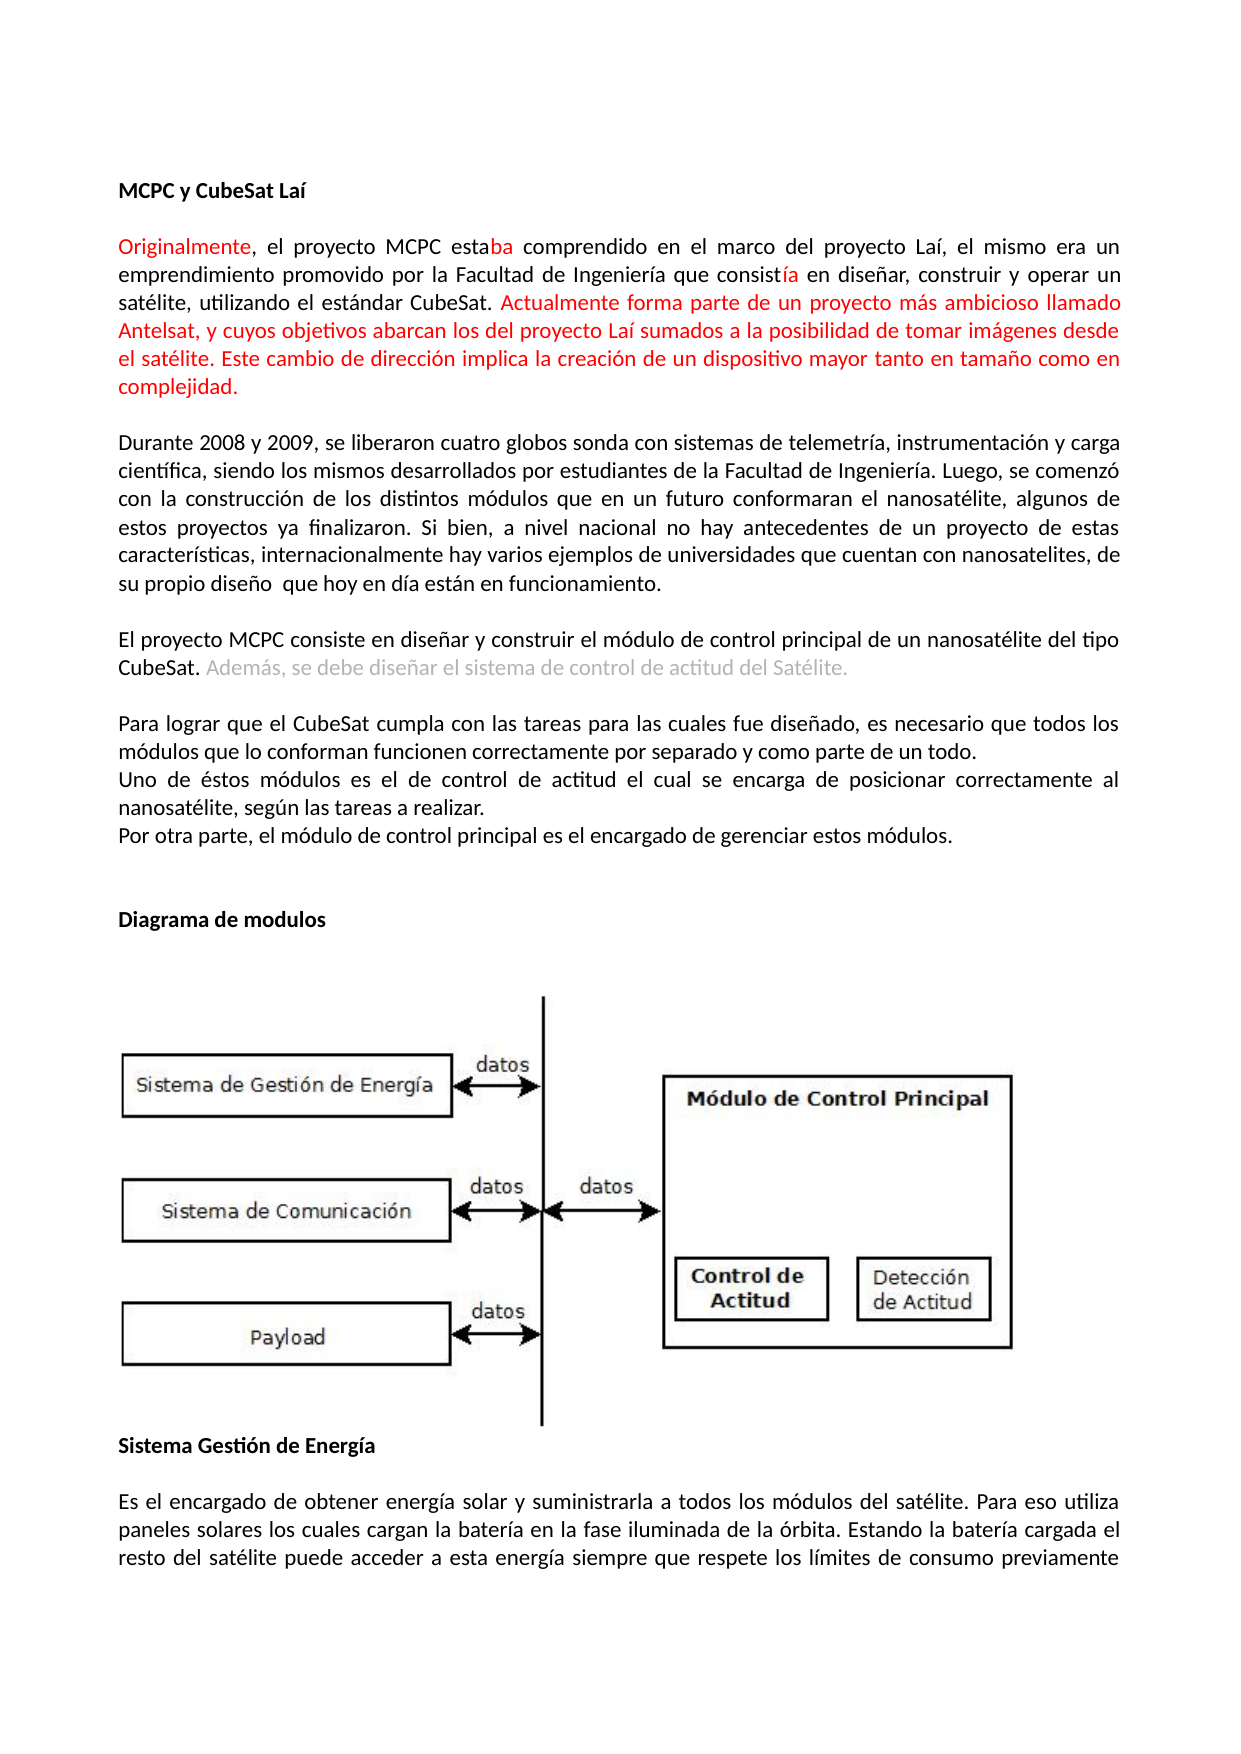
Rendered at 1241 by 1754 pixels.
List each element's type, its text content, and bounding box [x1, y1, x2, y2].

text Para lograr que el CubeSat cumpla con las tareas para las cuales fue diseñado, es necesario que todos los módulos que lo conforman funcionen correctamente por separado y como parte de un todo. [118, 709, 1122, 765]
text Uno de éstos módulos es el de control de actitud el cual se encarga de posicionar correctamente al nanosatélite, según las tareas a realizar. [118, 765, 1122, 821]
text El proyecto MCPC consiste en diseñar y construir el módulo de control principal de un nanosatélite del tipo CubeSat. Además, se debe diseñar el sistema de control de actitud del Satélite. [118, 625, 1122, 681]
text Sistema Gestión de Energía [118, 989, 1122, 1459]
picture [121, 995, 1015, 1431]
text Originalmente, el proyecto MCPC estaba comprendido en el marco del proyecto Laí, el mismo era un emprendimiento promovido por la Facultad de Ingeniería que consistía en diseñar, construir y operar un satélite, utilizando el estándar CubeSat. Actualmente forma parte de un proyecto más ambicioso llamado Antelsat, y cuyos objetivos abarcan los del proyecto Laí sumados a la posibilidad de tomar imágenes desde el satélite. Este cambio de dirección implica la creación de un dispositivo mayor tanto en tamaño como en complejidad. [118, 232, 1122, 401]
text Durante 2008 y 2009, se liberaron cuatro globos sonda con sistemas de telemetría, instrumentación y carga científica, siendo los mismos desarrollados por estudiantes de la Facultad de Ingeniería. Luego, se comenzó con la construcción de los distintos módulos que en un futuro conformaran el nanosatélite, algunos de estos proyectos ya finalizaron. Si bien, a nivel nacional no hay antecedentes de un proyecto de estas características, internacionalmente hay varios ejemplos de universidades que cuentan con nanosatelites, de su propio diseño que hoy en día están en funcionamiento. [118, 428, 1122, 597]
text Por otra parte, el módulo de control principal es el encargado de gerenciar estos módulos. [118, 821, 1122, 849]
text Es el encargado de obtener energía solar y suministrarla a todos los módulos del satélite. Para eso utiliza paneles solares los cuales cargan la batería en la fase iluminada de la órbita. Estando la batería cargada el resto del satélite puede acceder a esta energía siempre que respete los límites de consumo previamente [118, 1487, 1122, 1571]
text Diagrama de modulos [118, 905, 1122, 933]
text MCPC y CubeSat Laí [118, 176, 1122, 204]
